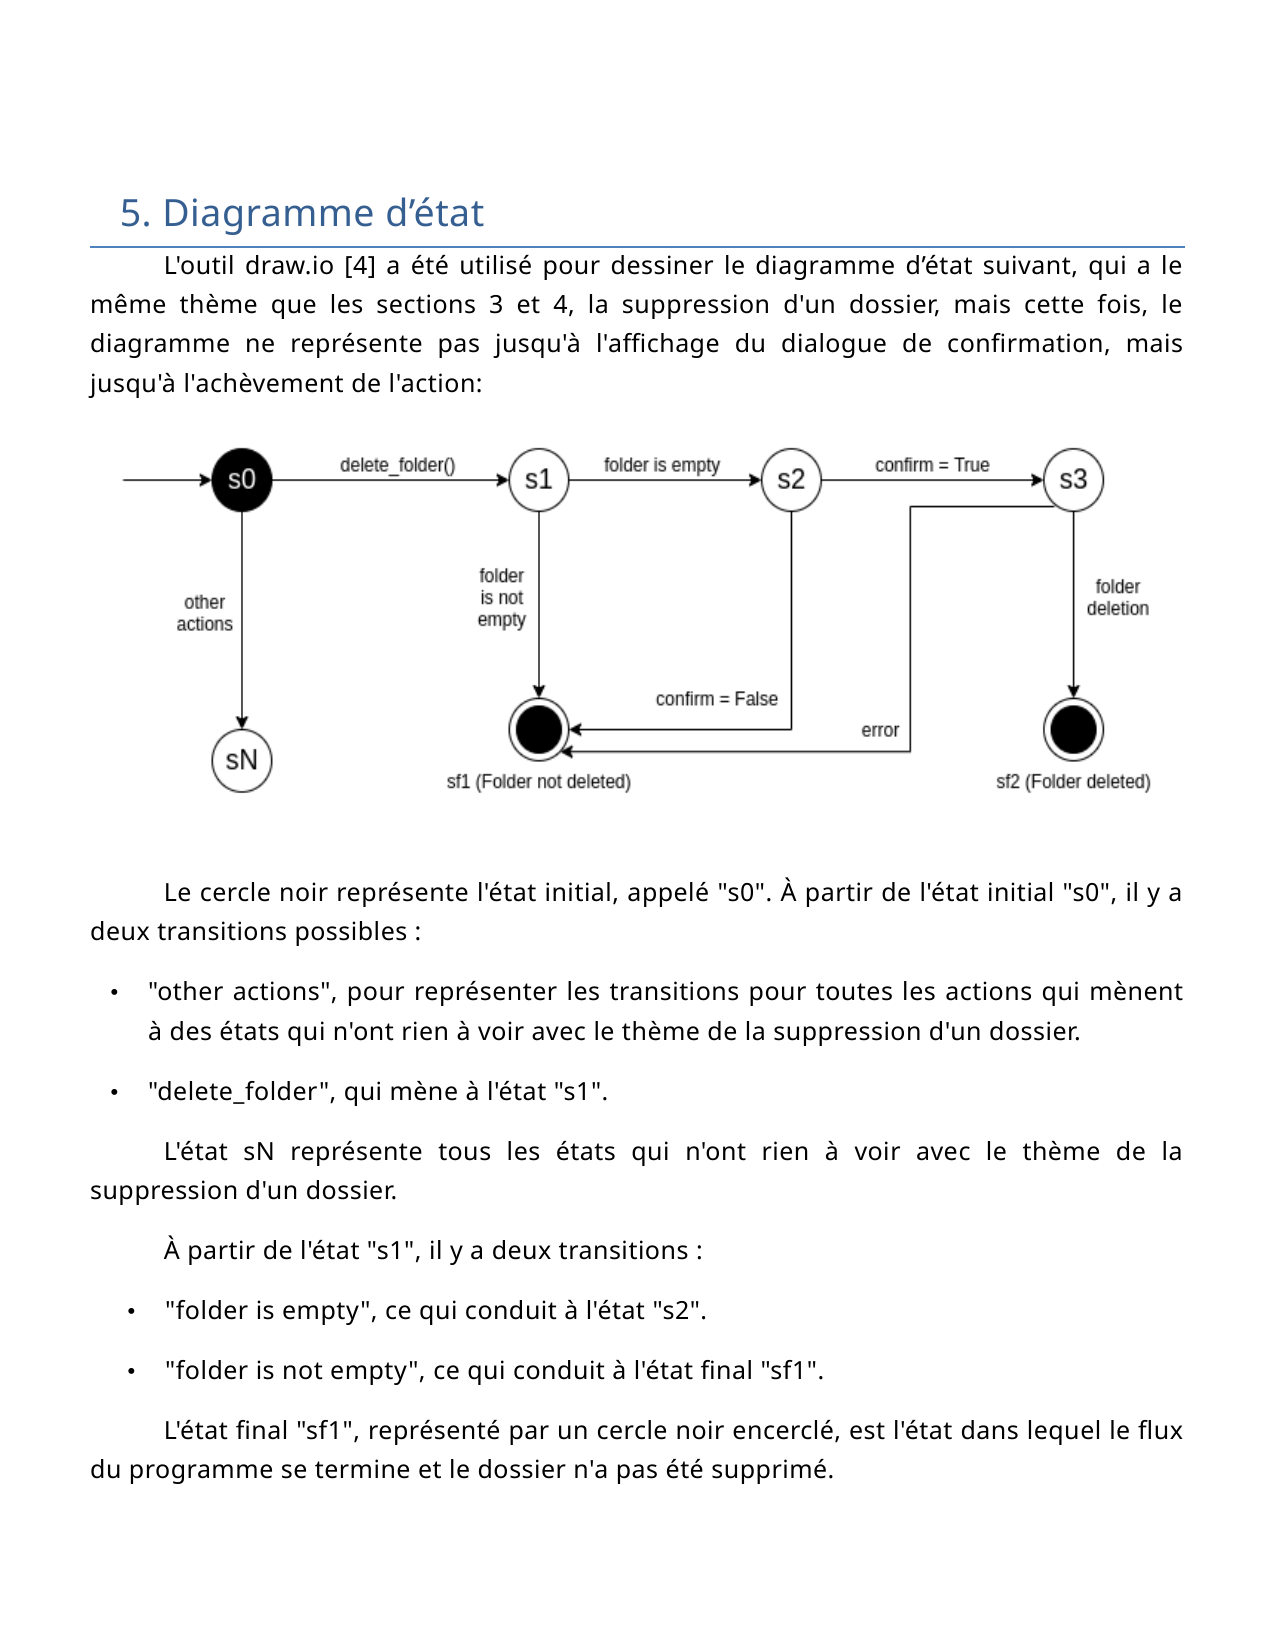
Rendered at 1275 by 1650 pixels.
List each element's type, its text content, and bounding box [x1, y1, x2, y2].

subtitle 5. Diagramme d’état [90, 186, 1185, 246]
text L'état final "sf1", représenté par un cercle noir encerclé, est l'état dans lequel le flux du programme se termine et le dossier n'a pas été supprimé. [90, 1412, 1185, 1486]
list "other actions", pour représenter les transitions pour toutes les actions qui mènent à des états qui n'ont rien à voir avec le thème de la suppression d'un dossier. [110, 974, 1185, 1047]
list "delete_folder", qui mène à l'état "s1". [110, 1073, 1185, 1107]
list "folder is not empty", ce qui conduit à l'état final "sf1". [127, 1352, 1185, 1386]
text L'état sN représente tous les états qui n'ont rien à voir avec le thème de la suppression d'un dossier. [90, 1133, 1185, 1206]
text À partir de l'état "s1", il y a deux transitions : [90, 1232, 1185, 1266]
list "folder is empty", ce qui conduit à l'état "s2". [127, 1292, 1185, 1326]
text L'outil draw.io [4] a été utilisé pour dessiner le diagramme d’état suivant, qui a le même thème que les sections 3 et 4, la suppression d'un dossier, mais cette fois, le diagramme ne représente pas jusqu'à l'affichage du dialogue de confirmation, mais jusqu'à l'achèvement de l'action: [90, 248, 1185, 399]
text Le cercle noir représente l'état initial, appelé "s0". À partir de l'état initial "s0", il y a deux transitions possibles : [90, 875, 1185, 948]
